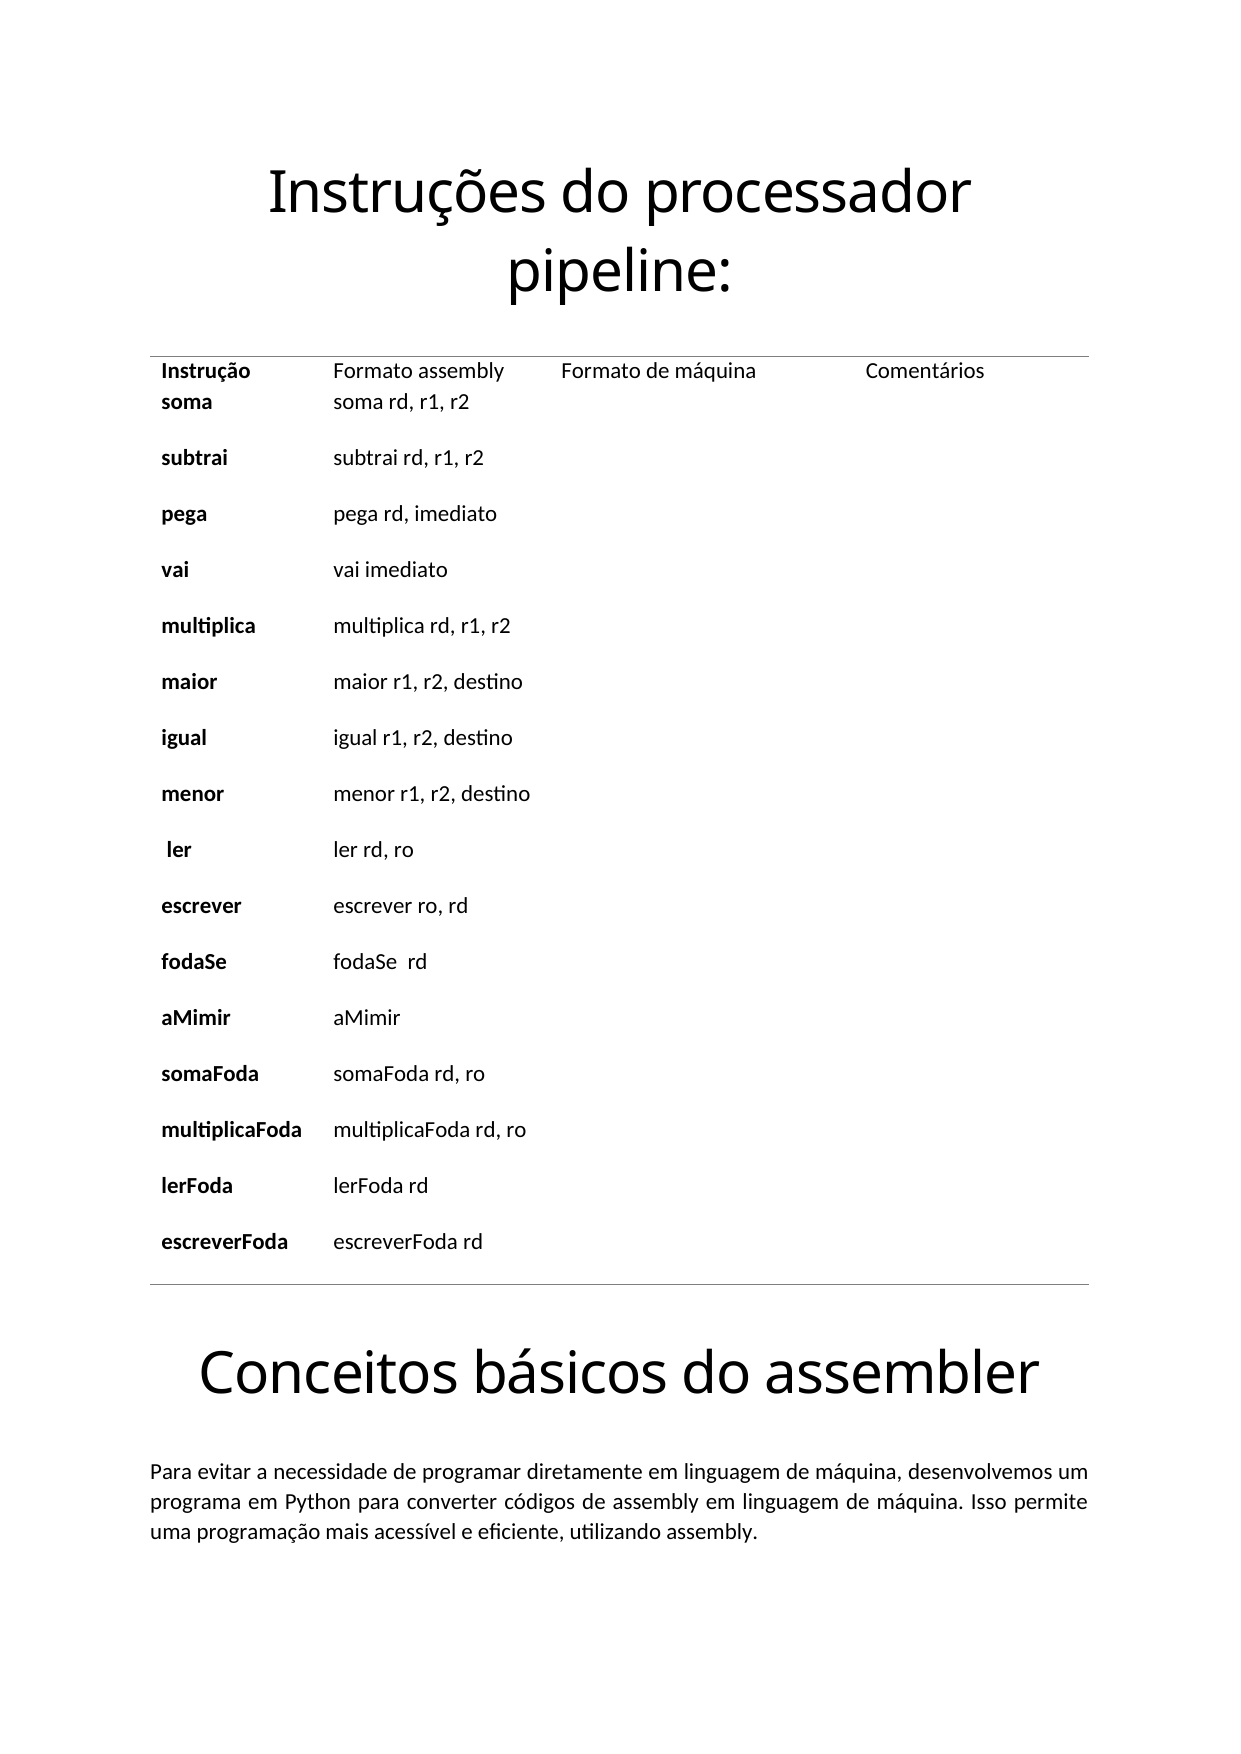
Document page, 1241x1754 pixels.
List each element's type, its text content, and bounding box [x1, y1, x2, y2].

table_cell [854, 611, 1089, 667]
table_cell [550, 1171, 854, 1227]
table_cell soma [150, 387, 322, 443]
text Instruções do processador pipeline: [150, 150, 1090, 309]
table_cell lerFoda [150, 1171, 322, 1227]
table_cell subtrai [150, 443, 322, 499]
table_header Formato assembly [322, 357, 550, 387]
table_cell [550, 1115, 854, 1171]
table_cell [854, 779, 1089, 835]
table_cell multiplicaFoda [150, 1115, 322, 1171]
table_cell fodaSe [150, 947, 322, 1003]
table_header Formato de máquina [550, 357, 854, 387]
table_cell pega [150, 499, 322, 555]
table_cell maior [150, 667, 322, 723]
table_cell [854, 891, 1089, 947]
table_cell [854, 723, 1089, 779]
table_cell maior r1, r2, destino [322, 667, 550, 723]
table_cell igual r1, r2, destino [322, 723, 550, 779]
table_cell [854, 387, 1089, 443]
table_cell [550, 779, 854, 835]
table_cell vai [150, 555, 322, 611]
table_cell [550, 1059, 854, 1115]
table_cell ler rd, ro [322, 835, 550, 891]
text Para evitar a necessidade de programar diretamente em linguagem de máquina, desenvolvemos um programa em Python para converter códigos de assembly em linguagem de máquina. Isso permite uma programação mais acessível e eficiente, utilizando assembly. [150, 1457, 1090, 1545]
table_cell [550, 723, 854, 779]
table_cell [854, 443, 1089, 499]
table_cell [854, 1171, 1089, 1227]
table_cell [854, 1228, 1089, 1283]
table_cell [854, 1003, 1089, 1059]
table_header Instrução [150, 357, 322, 387]
table_cell escreverFoda rd [322, 1228, 550, 1283]
table_cell [854, 1115, 1089, 1171]
table_cell menor r1, r2, destino [322, 779, 550, 835]
table_cell multiplica rd, r1, r2 [322, 611, 550, 667]
table_header Comentários [854, 357, 1089, 387]
table_cell menor [150, 779, 322, 835]
table_cell somaFoda [150, 1059, 322, 1115]
table_cell escrever [150, 891, 322, 947]
table_cell lerFoda rd [322, 1171, 550, 1227]
table_cell ler [150, 835, 322, 891]
table_cell aMimir [150, 1003, 322, 1059]
table_cell vai imediato [322, 555, 550, 611]
table_cell escreverFoda [150, 1228, 322, 1283]
table_cell [854, 1059, 1089, 1115]
table_cell [550, 443, 854, 499]
table_cell [550, 387, 854, 443]
table_cell [550, 555, 854, 611]
table_cell pega rd, imediato [322, 499, 550, 555]
table_cell [854, 499, 1089, 555]
table_cell [854, 947, 1089, 1003]
table_cell somaFoda rd, ro [322, 1059, 550, 1115]
table_cell [550, 611, 854, 667]
table_cell [550, 499, 854, 555]
table_cell fodaSe rd [322, 947, 550, 1003]
table_cell [854, 835, 1089, 891]
table_cell [854, 555, 1089, 611]
table_cell [550, 1228, 854, 1283]
table_cell soma rd, r1, r2 [322, 387, 550, 443]
table_cell aMimir [322, 1003, 550, 1059]
table_cell [550, 891, 854, 947]
table_cell igual [150, 723, 322, 779]
table_cell multiplica [150, 611, 322, 667]
table_cell escrever ro, rd [322, 891, 550, 947]
table_cell [854, 667, 1089, 723]
table_cell [550, 1003, 854, 1059]
table_cell [550, 667, 854, 723]
table_cell multiplicaFoda rd, ro [322, 1115, 550, 1171]
table_cell subtrai rd, r1, r2 [322, 443, 550, 499]
table_cell [550, 947, 854, 1003]
table_cell [550, 835, 854, 891]
text Conceitos básicos do assembler [150, 1331, 1090, 1411]
